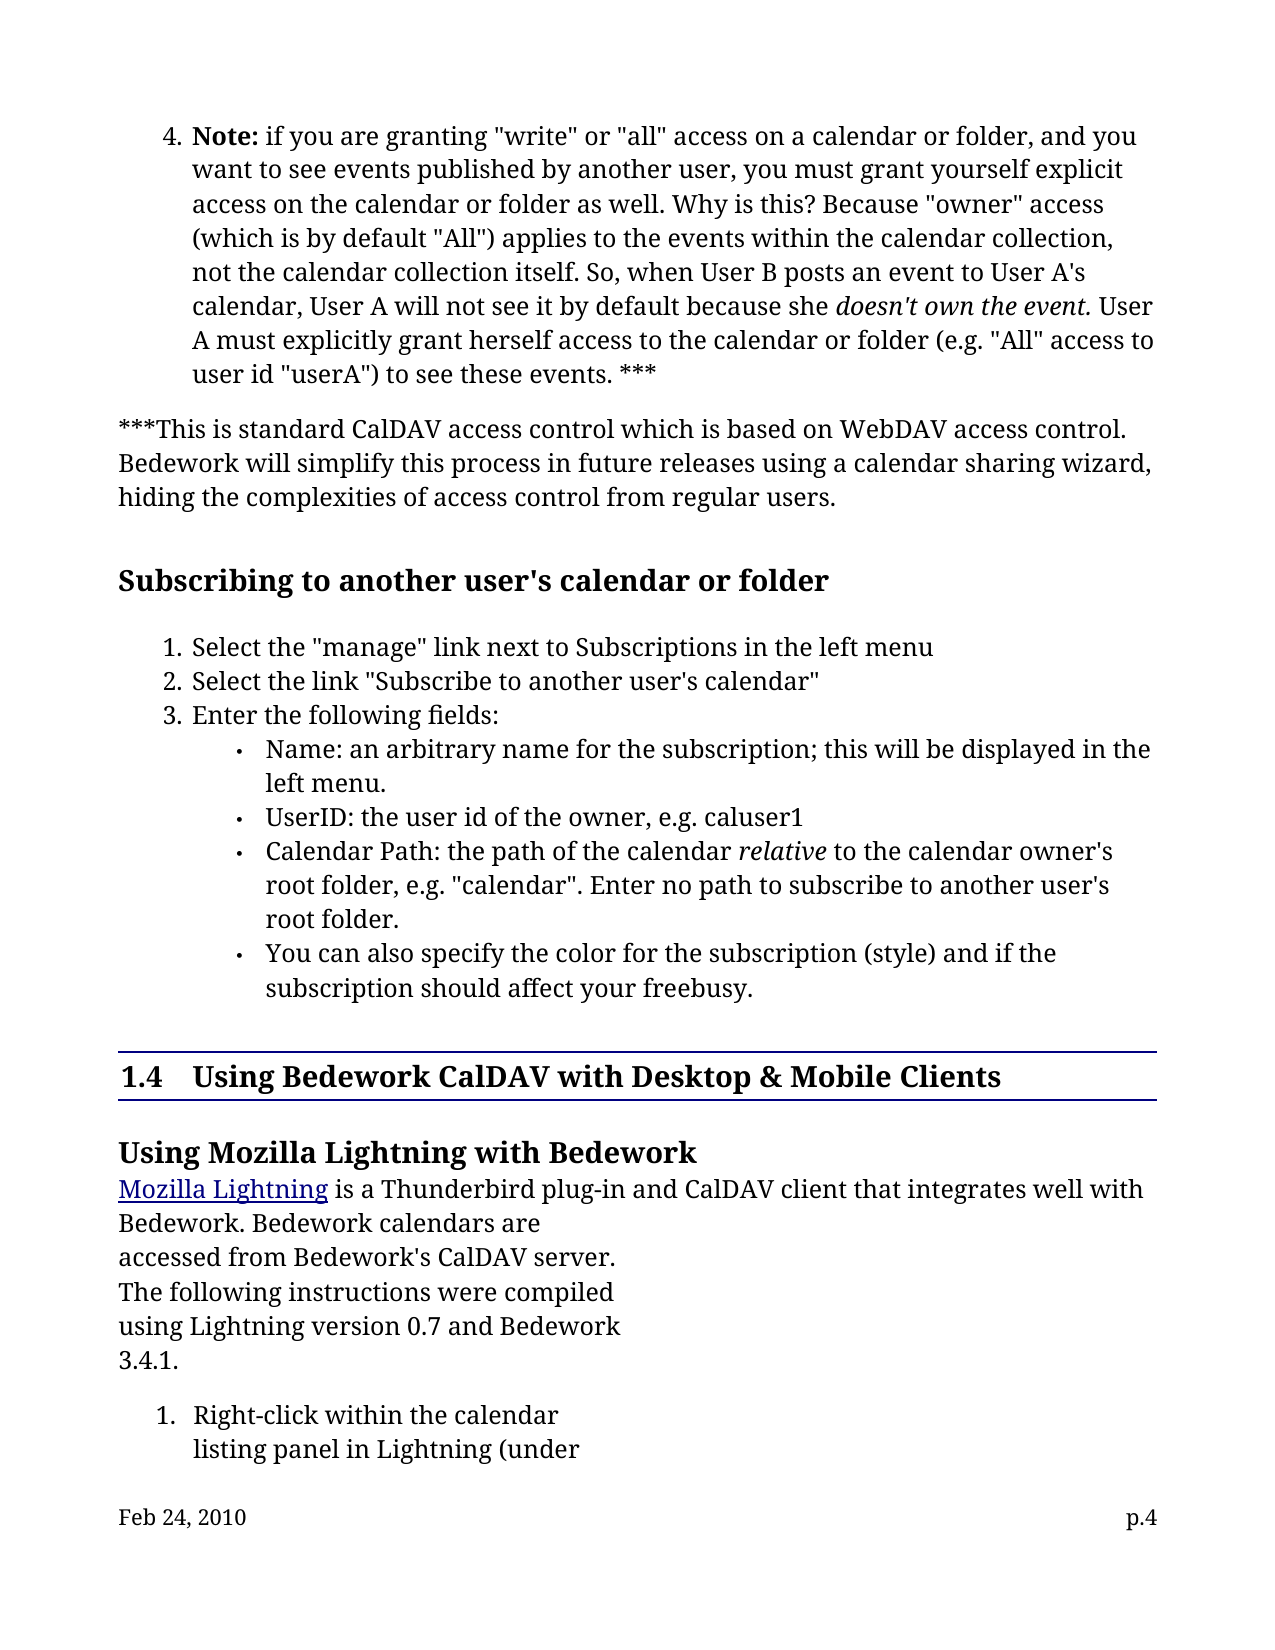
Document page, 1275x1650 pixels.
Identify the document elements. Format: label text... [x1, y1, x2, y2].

list Name: an arbitrary name for the subscription; this will be displayed in the left menu. [236, 732, 1157, 800]
list Right-click within the calendar listing panel in Lightning (under [156, 1397, 1157, 1466]
list You can also specify the color for the subscription (style) and if the subscription should affect your freebusy. [236, 936, 1157, 1004]
list UserID: the user id of the owner, e.g. caluser1 [236, 800, 1157, 834]
list Select the link "Subscribe to another user's calendar" [162, 664, 1157, 698]
text ***This is standard CalDAV access control which is based on WebDAV access control. Bedework will simplify this process in future releases using a calendar sharing wizard, hiding the complexities of access control from regular users. [118, 412, 1157, 514]
list Calendar Path: the path of the calendar relative to the calendar owner's root folder, e.g. "calendar". Enter no path to subscribe to another user's root folder. [236, 834, 1157, 936]
subtitle Using Mozilla Lightning with Bedework [118, 1132, 1157, 1172]
text Mozilla Lightning is a Thunderbird plug-in and CalDAV client that integrates well with Bedework. Bedework calendars are accessed from Bedework's CalDAV server. The following instructions were compiled using Lightning version 0.7 and Bedework 3.4.1. [118, 1172, 1157, 1376]
subtitle Using Bedework CalDAV with Desktop & Mobile Clients [118, 1053, 1157, 1099]
list Note: if you are granting "write" or "all" access on a calendar or folder, and you want to see events published by another user, you must grant yourself explicit access on the calendar or folder as well. Why is this? Because "owner" access (which is by default "All") applies to the events within the calendar collection, not the calendar collection itself. So, when User B posts an event to User A's calendar, User A will not see it by default because she doesn't own the event. User A must explicitly grant herself access to the calendar or folder (e.g. "All" access to user id "userA") to see these events. *** [162, 118, 1157, 391]
list Enter the following fields: [162, 698, 1157, 732]
list Select the "manage" link next to Subscriptions in the left menu [162, 629, 1157, 664]
subtitle Subscribing to another user's calendar or folder [118, 560, 1157, 600]
